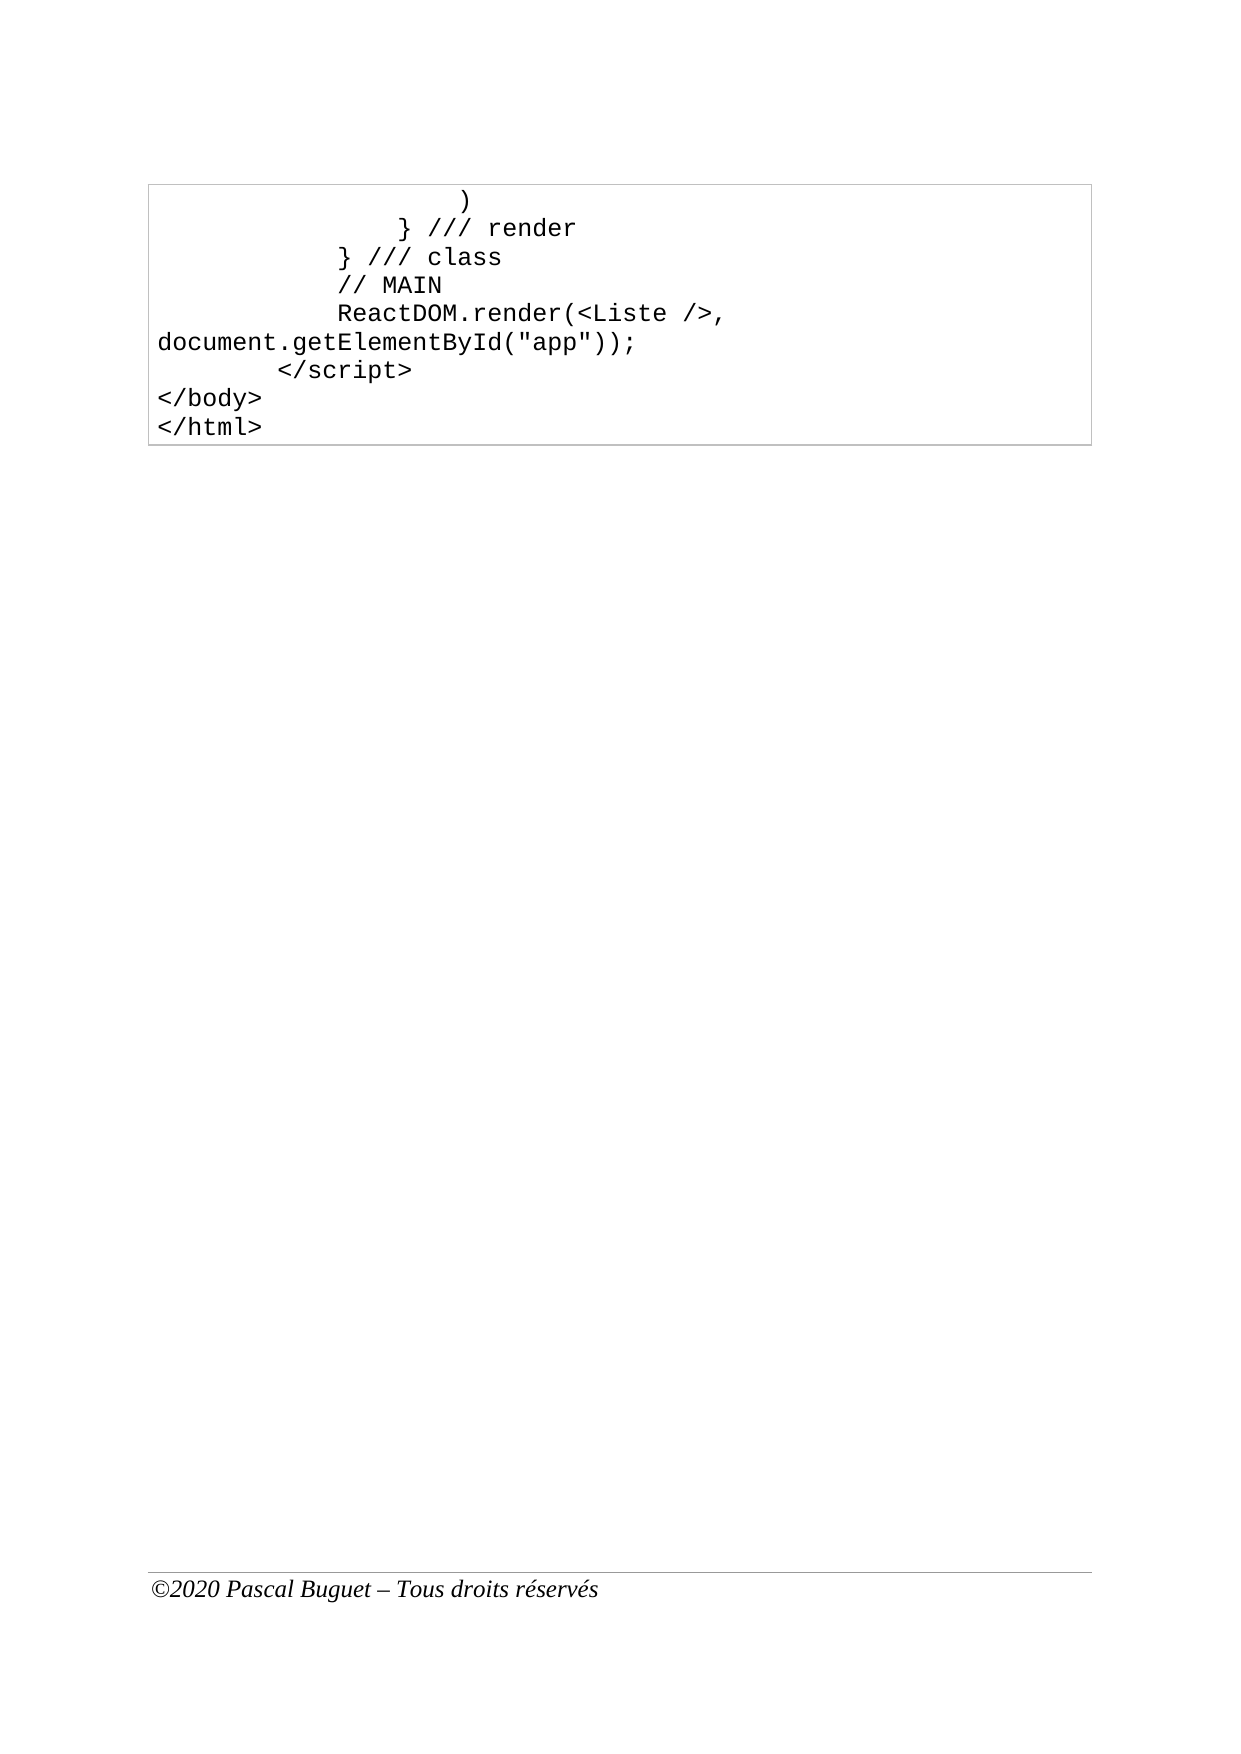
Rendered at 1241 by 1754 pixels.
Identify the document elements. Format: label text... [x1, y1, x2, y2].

text } /// class [149, 241, 1091, 269]
text ) [149, 185, 1091, 213]
text </body> [149, 383, 1091, 411]
text } /// render [149, 213, 1091, 241]
text ReactDOM.render(<Liste />, document.getElementById("app")); [149, 298, 1091, 354]
text </html> [149, 411, 1091, 444]
text // MAIN [149, 269, 1091, 298]
text </script> [149, 354, 1091, 383]
